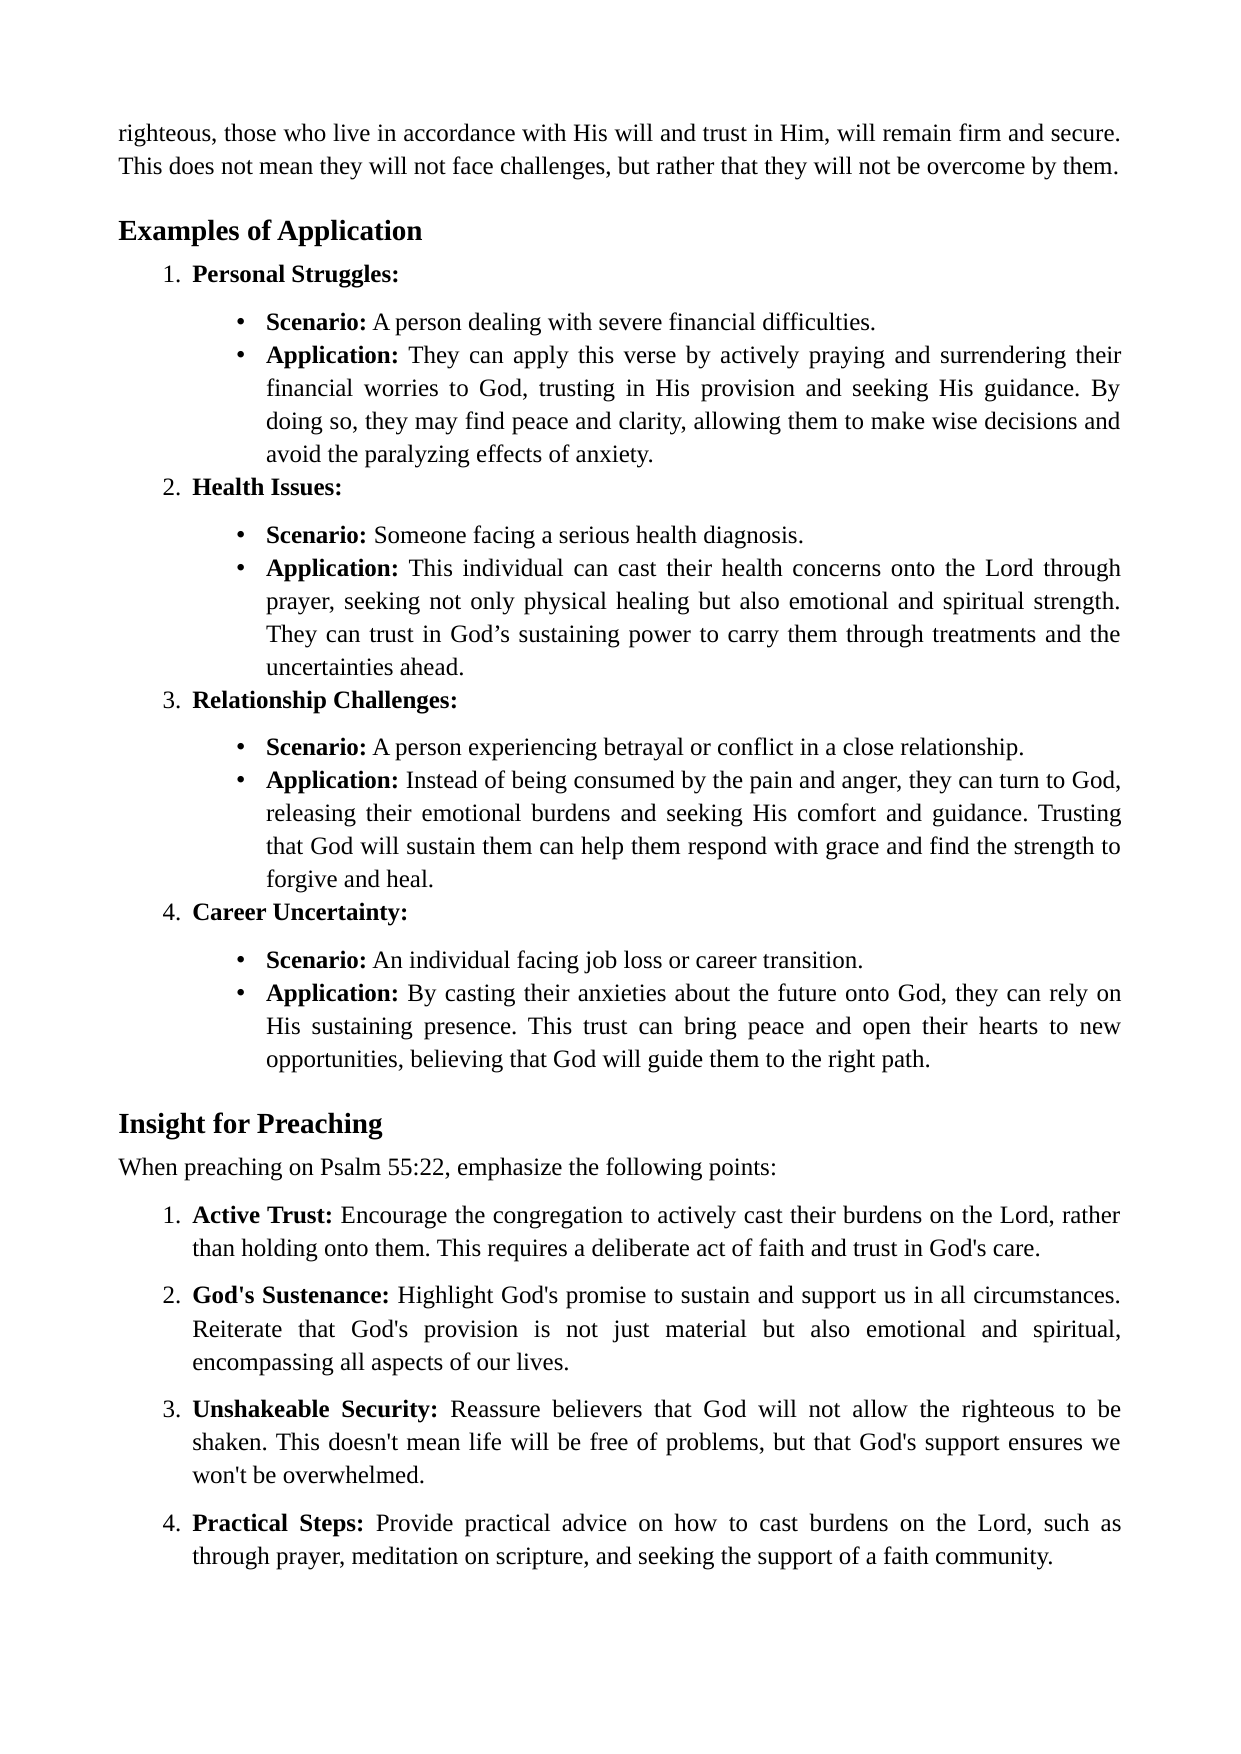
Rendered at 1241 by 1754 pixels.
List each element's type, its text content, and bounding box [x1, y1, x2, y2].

subtitle Examples of Application [118, 213, 1122, 247]
list Application: By casting their anxieties about the future onto God, they can rely on His sustaining presence. This trust can bring peace and open their hearts to new opportunities, believing that God will guide them to the right path. [236, 978, 1122, 1073]
list Active Trust: Encourage the congregation to actively cast their burdens on the Lord, rather than holding onto them. This requires a deliberate act of faith and trust in God's care. [162, 1200, 1122, 1262]
list Application: This individual can cast their health concerns onto the Lord through prayer, seeking not only physical healing but also emotional and spiritual strength. They can trust in God’s sustaining power to carry them through treatments and the uncertainties ahead. [236, 553, 1122, 681]
text When preaching on Psalm 55:22, emphasize the following points: [118, 1152, 1122, 1181]
list Unshakeable Security: Reassure believers that God will not allow the righteous to be shaken. This doesn't mean life will be free of problems, but that God's support ensures we won't be overwhelmed. [162, 1394, 1122, 1489]
list Application: Instead of being consumed by the pain and anger, they can turn to God, releasing their emotional burdens and seeking His comfort and guidance. Trusting that God will sustain them can help them respond with grace and find the strength to forgive and heal. [236, 765, 1122, 893]
text righteous, those who live in accordance with His will and trust in Him, will remain firm and secure. This does not mean they will not face challenges, but rather that they will not be overcome by them. [118, 118, 1122, 180]
list Scenario: A person experiencing betrayal or conflict in a close relationship. [236, 732, 1122, 761]
list Career Uncertainty: [162, 897, 1122, 926]
subtitle Insight for Preaching [118, 1106, 1122, 1140]
list Relationship Challenges: [162, 685, 1122, 713]
list God's Sustenance: Highlight God's promise to sustain and support us in all circumstances. Reiterate that God's provision is not just material but also emotional and spiritual, encompassing all aspects of our lives. [162, 1281, 1122, 1375]
list Scenario: An individual facing job loss or career transition. [236, 945, 1122, 974]
list Scenario: Someone facing a serious health diagnosis. [236, 520, 1122, 548]
list Health Issues: [162, 472, 1122, 501]
list Personal Struggles: [162, 259, 1122, 288]
list Scenario: A person dealing with severe financial difficulties. [236, 307, 1122, 336]
list Practical Steps: Provide practical advice on how to cast burdens on the Lord, such as through prayer, meditation on scripture, and seeking the support of a faith community. [162, 1508, 1122, 1570]
list Application: They can apply this verse by actively praying and surrendering their financial worries to God, trusting in His provision and seeking His guidance. By doing so, they may find peace and clarity, allowing them to make wise decisions and avoid the paralyzing effects of anxiety. [236, 340, 1122, 468]
